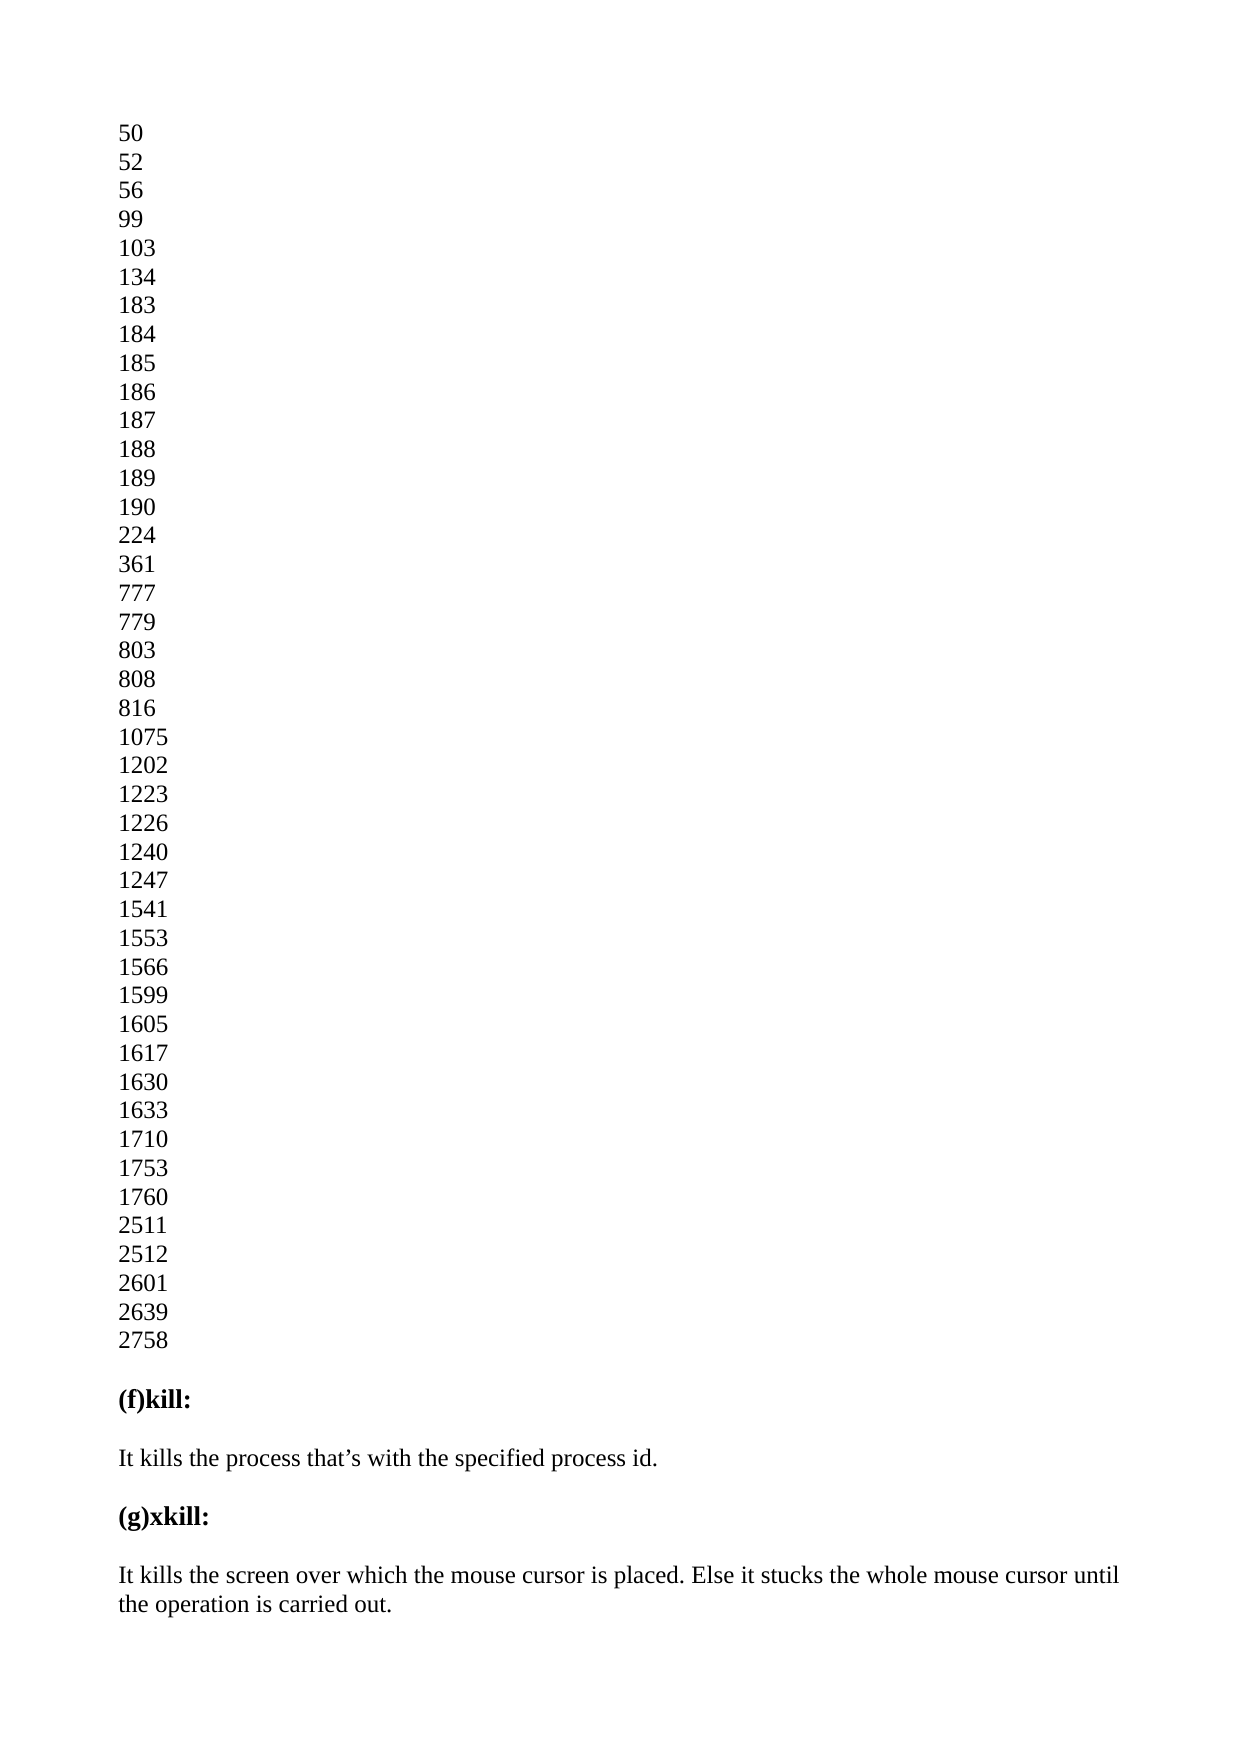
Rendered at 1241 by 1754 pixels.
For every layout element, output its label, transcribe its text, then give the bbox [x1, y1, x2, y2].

text 1599 [118, 981, 1122, 1009]
text 1240 [118, 837, 1122, 866]
text 816 [118, 693, 1122, 722]
text 188 [118, 434, 1122, 463]
text (f)kill: [118, 1383, 1122, 1414]
text 1710 [118, 1124, 1122, 1153]
text 134 [118, 262, 1122, 291]
text It kills the process that’s with the specified process id. [118, 1443, 1122, 1472]
text It kills the screen over which the mouse cursor is placed. Else it stucks the whole mouse cursor until the operation is carried out. [118, 1560, 1122, 1618]
text 103 [118, 233, 1122, 262]
text 2639 [118, 1297, 1122, 1326]
text 224 [118, 521, 1122, 549]
text 779 [118, 607, 1122, 636]
text 186 [118, 377, 1122, 406]
text 1202 [118, 751, 1122, 779]
text 361 [118, 549, 1122, 578]
text 190 [118, 492, 1122, 521]
text 56 [118, 176, 1122, 204]
text 1566 [118, 952, 1122, 981]
text 1633 [118, 1096, 1122, 1124]
text 1541 [118, 894, 1122, 923]
text 183 [118, 291, 1122, 319]
text 1760 [118, 1182, 1122, 1211]
text 777 [118, 578, 1122, 607]
text 1753 [118, 1153, 1122, 1182]
text 1605 [118, 1009, 1122, 1038]
text 1553 [118, 923, 1122, 952]
text 2758 [118, 1326, 1122, 1354]
text 2511 [118, 1211, 1122, 1239]
text (g)xkill: [118, 1501, 1122, 1532]
text 99 [118, 204, 1122, 233]
text 187 [118, 406, 1122, 434]
text 1247 [118, 866, 1122, 894]
text 2512 [118, 1239, 1122, 1268]
text 803 [118, 636, 1122, 664]
text 189 [118, 463, 1122, 492]
text 185 [118, 348, 1122, 377]
text 52 [118, 147, 1122, 176]
text 1226 [118, 808, 1122, 837]
text 1075 [118, 722, 1122, 751]
text 50 [118, 118, 1122, 147]
text 808 [118, 664, 1122, 693]
text 1223 [118, 779, 1122, 808]
text 2601 [118, 1268, 1122, 1297]
text 1630 [118, 1067, 1122, 1096]
text 1617 [118, 1038, 1122, 1067]
text 184 [118, 319, 1122, 348]
